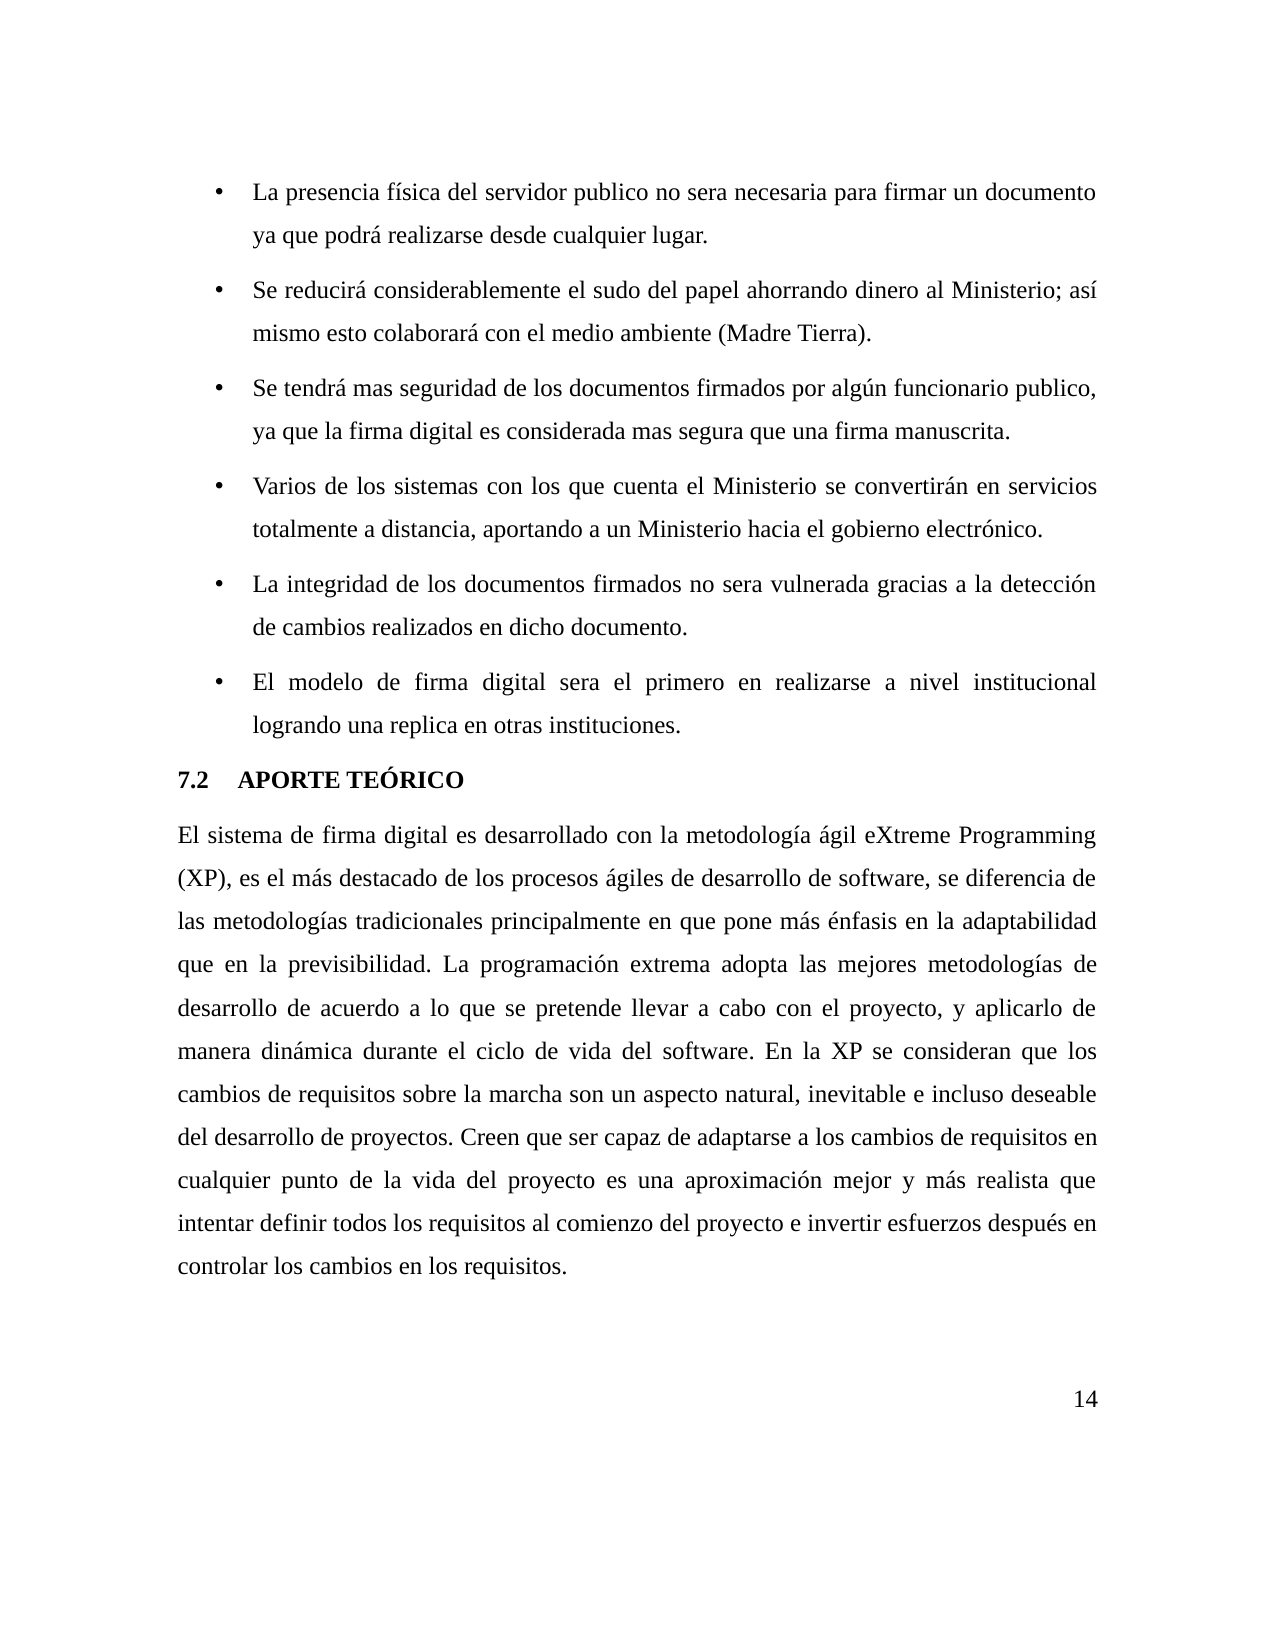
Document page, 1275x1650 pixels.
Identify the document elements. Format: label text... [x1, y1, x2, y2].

subtitle APORTE TEÓRICO [177, 765, 1098, 794]
list El modelo de firma digital sera el primero en realizarse a nivel institucional logrando una replica en otras instituciones. [215, 667, 1098, 739]
text El sistema de firma digital es desarrollado con la metodología ágil eXtreme Programming (XP), es el más destacado de los procesos ágiles de desarrollo de software, se diferencia de las metodologías tradicionales principalmente en que pone más énfasis en la adaptabilidad que en la previsibilidad. La programación extrema adopta las mejores metodologías de desarrollo de acuerdo a lo que se pretende llevar a cabo con el proyecto, y aplicarlo de manera dinámica durante el ciclo de vida del software. En la XP se consideran que los cambios de requisitos sobre la marcha son un aspecto natural, inevitable e incluso deseable del desarrollo de proyectos. Creen que ser capaz de adaptarse a los cambios de requisitos en cualquier punto de la vida del proyecto es una aproximación mejor y más realista que intentar definir todos los requisitos al comienzo del proyecto e invertir esfuerzos después en controlar los cambios en los requisitos. [177, 820, 1098, 1280]
list La presencia física del servidor publico no sera necesaria para firmar un documento ya que podrá realizarse desde cualquier lugar. [215, 177, 1098, 249]
list Se reducirá considerablemente el sudo del papel ahorrando dinero al Ministerio; así mismo esto colaborará con el medio ambiente (Madre Tierra). [215, 275, 1098, 347]
list La integridad de los documentos firmados no sera vulnerada gracias a la detección de cambios realizados en dicho documento. [215, 569, 1098, 641]
list Varios de los sistemas con los que cuenta el Ministerio se convertirán en servicios totalmente a distancia, aportando a un Ministerio hacia el gobierno electrónico. [215, 471, 1098, 543]
list Se tendrá mas seguridad de los documentos firmados por algún funcionario publico, ya que la firma digital es considerada mas segura que una firma manuscrita. [215, 373, 1098, 445]
